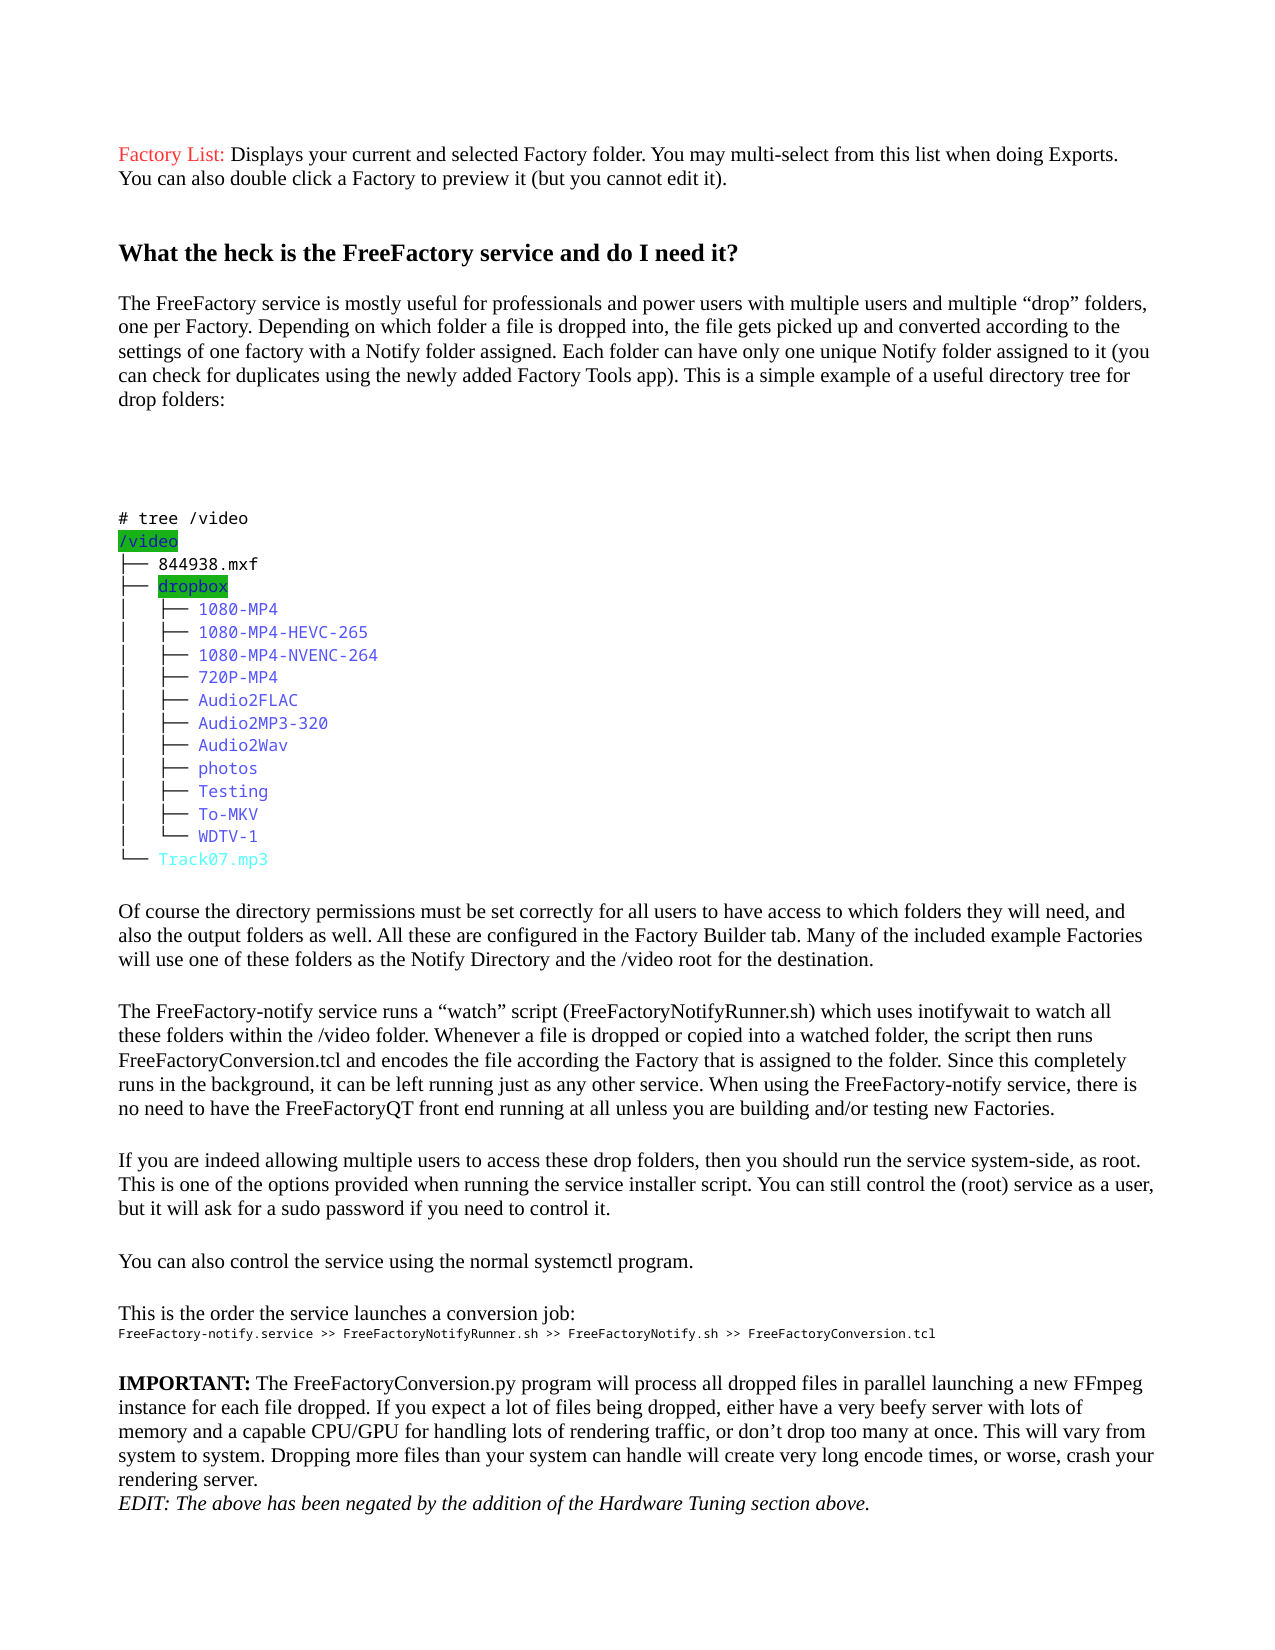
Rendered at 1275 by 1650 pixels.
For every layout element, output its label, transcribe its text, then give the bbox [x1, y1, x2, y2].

text What the heck is the FreeFactory service and do I need it? [118, 238, 1157, 266]
text EDIT: The above has been negated by the addition of the Hardware Tuning section above. [118, 1491, 1157, 1515]
text The FreeFactory-notify service runs a “watch” script (FreeFactoryNotifyRunner.sh) which uses inotifywait to watch all these folders within the /video folder. Whenever a file is dropped or copied into a watched folder, the script then runs FreeFactoryConversion.tcl and encodes the file according the Factory that is assigned to the folder. Since this completely runs in the background, it can be left running just as any other service. When using the FreeFactory-notify service, there is no need to have the FreeFactoryQT front end running at all unless you are building and/or testing new Factories. [118, 999, 1157, 1120]
text This is the order the service launches a conversion job: [118, 1301, 1157, 1325]
text You can also control the service using the normal systemctl program. [118, 1249, 1157, 1273]
text IMPORTANT: The FreeFactoryConversion.py program will process all dropped files in parallel launching a new FFmpeg instance for each file dropped. If you expect a lot of files being dropped, either have a very beefy server with lots of memory and a capable CPU/GPU for handling lots of rendering traffic, or don’t drop too many at once. This will vary from system to system. Dropping more files than your system can handle will create very long encode times, or worse, crash your rendering server. [118, 1371, 1157, 1491]
text If you are indeed allowing multiple users to access these drop folders, then you should run the service system-side, as root. This is one of the options provided when running the service installer script. You can still control the (root) service as a user, but it will ask for a sudo password if you need to control it. [118, 1148, 1157, 1220]
text FreeFactory-notify.service >> FreeFactoryNotifyRunner.sh >> FreeFactoryNotify.sh >> FreeFactoryConversion.tcl [118, 1325, 1157, 1342]
text The FreeFactory service is mostly useful for professionals and power users with multiple users and multiple “drop” folders, one per Factory. Depending on which folder a file is dropped into, the file gets picked up and converted according to the settings of one factory with a Notify folder assigned. Each folder can have only one unique Notify folder assigned to it (you can check for duplicates using the newly added Factory Tools app). This is a simple example of a useful directory tree for drop folders: [118, 290, 1157, 411]
text # tree /video /video ├── 844938.mxf ├── dropbox │ ├── 1080-MP4 │ ├── 1080-MP4-HEVC-265 │ ├── 1080-MP4-NVENC-264 │ ├── 720P-MP4 │ ├── Audio2FLAC │ ├── Audio2MP3-320 │ ├── Audio2Wav │ ├── photos │ ├── Testing │ ├── To-MKV │ └── WDTV-1 └── Track07.mp3 Of course the directory permissions must be set correctly for all users to have access to which folders they will need, and also the output folders as well. All these are configured in the Factory Builder tab. Many of the included example Factories will use one of these folders as the Notify Directory and the /video root for the destination. [118, 507, 1157, 971]
text Factory List: Displays your current and selected Factory folder. You may multi-select from this list when doing Exports. You can also double click a Factory to preview it (but you cannot edit it). [118, 142, 1157, 190]
